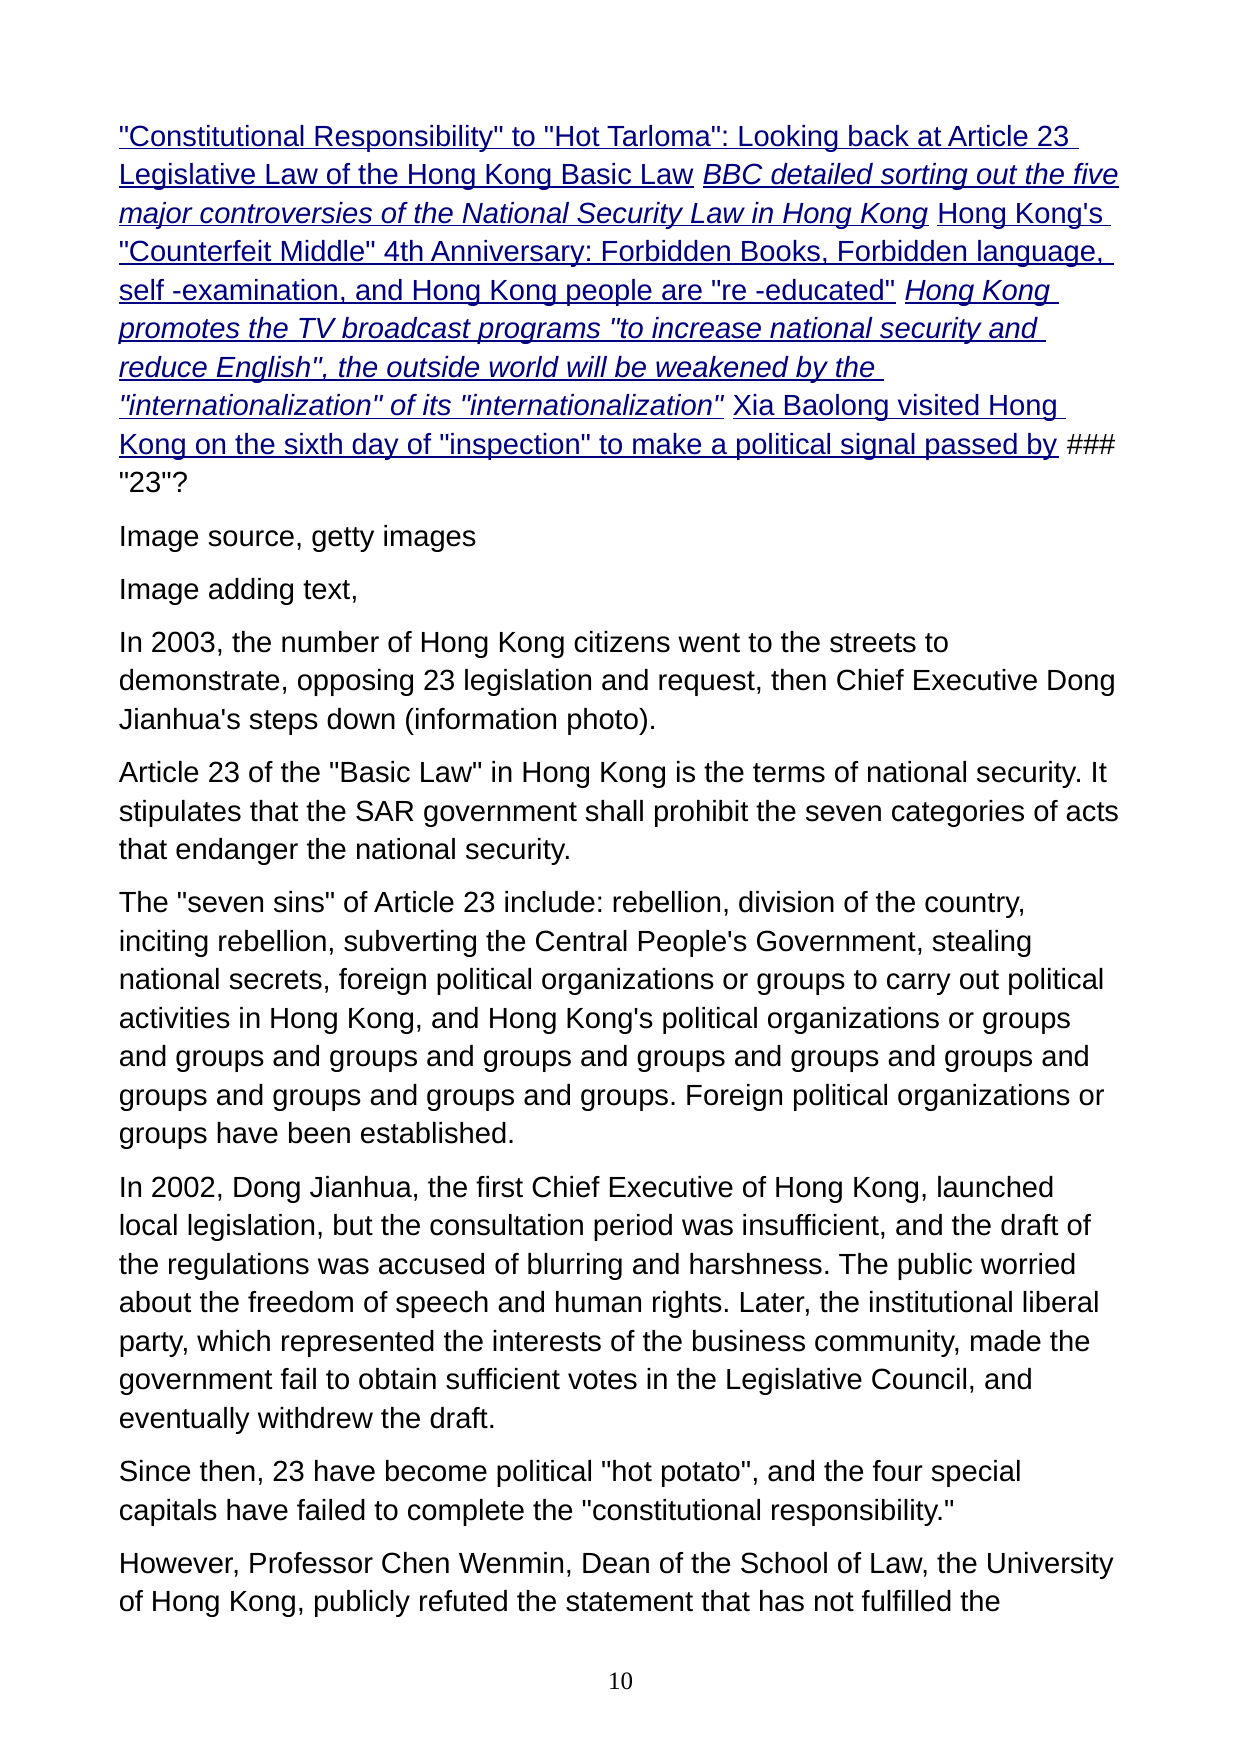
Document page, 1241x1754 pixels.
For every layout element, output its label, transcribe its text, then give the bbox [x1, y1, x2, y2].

text However, Professor Chen Wenmin, Dean of the School of Law, the University of Hong Kong, publicly refuted the statement that has not fulfilled the [118, 1546, 1122, 1618]
text "Constitutional Responsibility" to "Hot Tarloma": Looking back at Article 23 Legislative Law of the Hong Kong Basic Law BBC detailed sorting out the five major controversies of the National Security Law in Hong Kong Hong Kong's "Counterfeit Middle" 4th Anniversary: Forbidden Books, Forbidden language, self -examination, and Hong Kong people are "re -educated" Hong Kong promotes the TV broadcast programs "to increase national security and reduce English", the outside world will be weakened by the "internationalization" of its "internationalization" Xia Baolong visited Hong Kong on the sixth day of "inspection" to make a political signal passed by ### "23"? [118, 118, 1122, 499]
text The "seven sins" of Article 23 include: rebellion, division of the country, inciting rebellion, subverting the Central People's Government, stealing national secrets, foreign political organizations or groups to carry out political activities in Hong Kong, and Hong Kong's political organizations or groups and groups and groups and groups and groups and groups and groups and groups and groups and groups and groups. Foreign political organizations or groups have been established. [118, 885, 1122, 1150]
text Since then, 23 have become political "hot potato", and the four special capitals have failed to complete the "constitutional responsibility." [118, 1454, 1122, 1526]
text In 2003, the number of Hong Kong citizens went to the streets to demonstrate, opposing 23 legislation and request, then Chief Executive Dong Jianhua's steps down (information photo). [118, 625, 1122, 735]
text Image adding text, [118, 572, 1122, 605]
text Image source, getty images [118, 518, 1122, 552]
text Article 23 of the "Basic Law" in Hong Kong is the terms of national security. It stipulates that the SAR government shall prohibit the seven categories of acts that endanger the national security. [118, 755, 1122, 866]
text In 2002, Dong Jianhua, the first Chief Executive of Hong Kong, launched local legislation, but the consultation period was insufficient, and the draft of the regulations was accused of blurring and harshness. The public worried about the freedom of speech and human rights. Later, the institutional liberal party, which represented the interests of the business community, made the government fail to obtain sufficient votes in the Legislative Council, and eventually withdrew the draft. [118, 1169, 1122, 1434]
